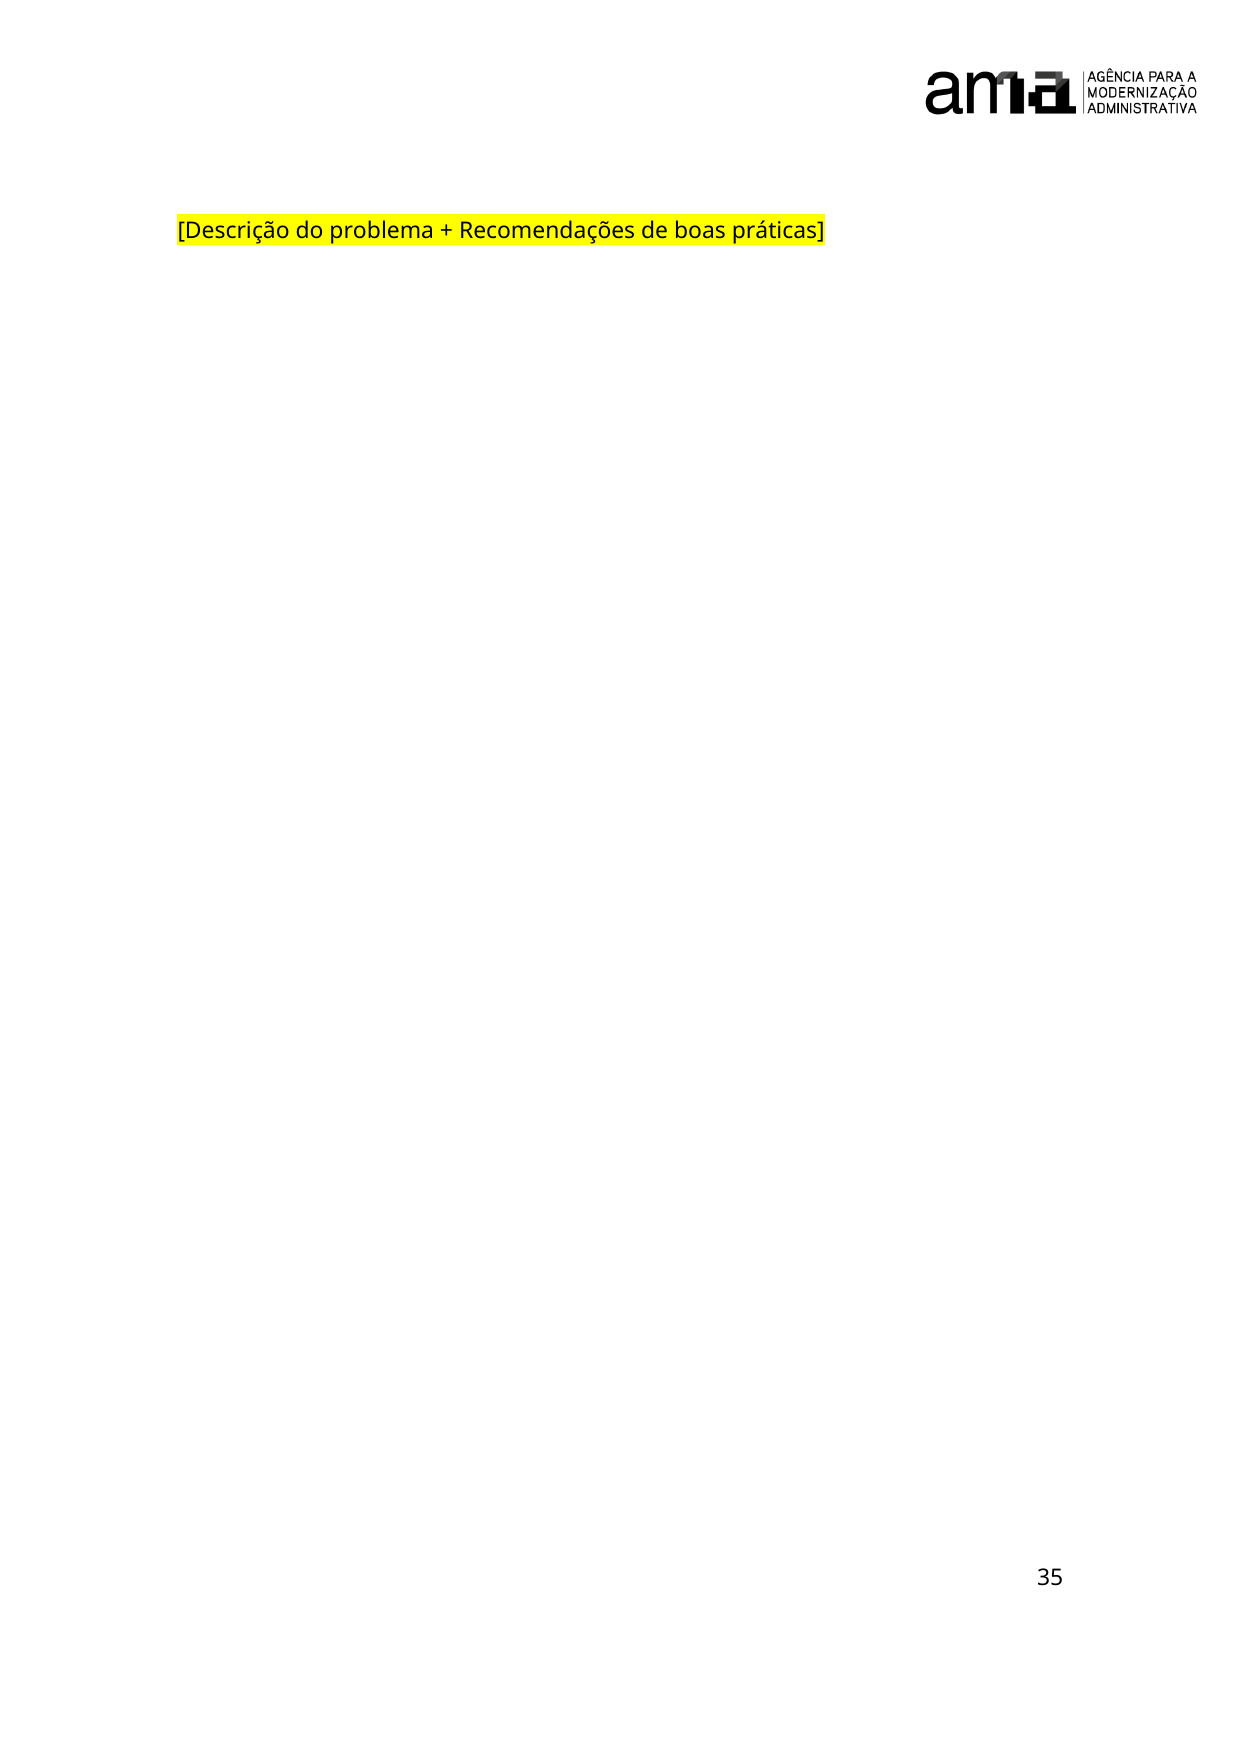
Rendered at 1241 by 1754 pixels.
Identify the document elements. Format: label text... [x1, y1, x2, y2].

text [Descrição do problema + Recomendações de boas práticas] [177, 214, 1063, 245]
